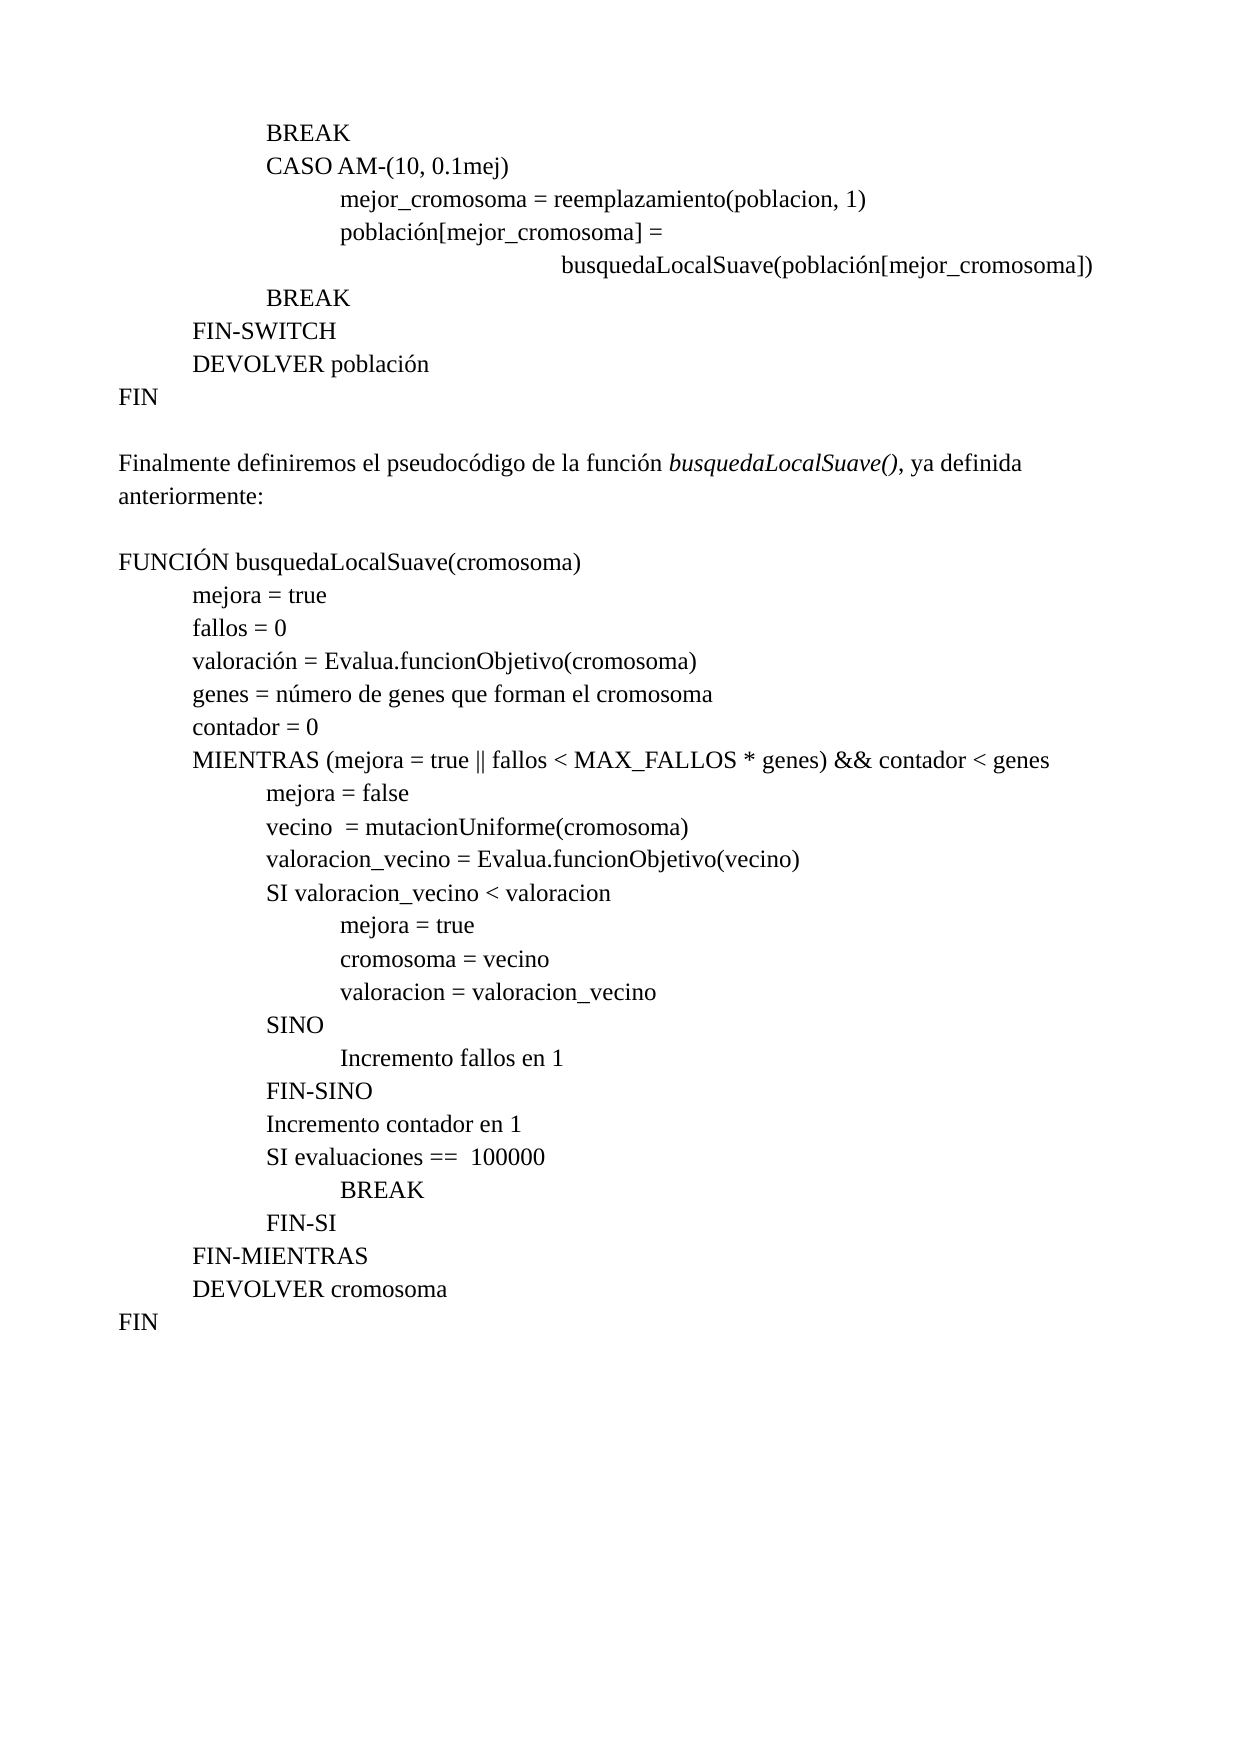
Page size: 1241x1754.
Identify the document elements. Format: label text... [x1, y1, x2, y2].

text SINO [118, 1010, 1122, 1038]
text BREAK [118, 283, 1122, 312]
text Finalmente definiremos el pseudocódigo de la función busquedaLocalSuave(), ya definida anteriormente: [118, 448, 1122, 510]
text DEVOLVER cromosoma [118, 1274, 1122, 1303]
text FIN-SI [118, 1208, 1122, 1237]
text DEVOLVER población [118, 349, 1122, 378]
text FIN-SWITCH [118, 316, 1122, 345]
text BREAK [118, 118, 1122, 147]
text FUNCIÓN busquedaLocalSuave(cromosoma) [118, 547, 1122, 576]
text contador = 0 [118, 712, 1122, 741]
text mejora = true [118, 911, 1122, 939]
text fallos = 0 [118, 613, 1122, 642]
text BREAK [118, 1175, 1122, 1203]
text mejora = true [118, 580, 1122, 609]
text FIN [118, 1307, 1122, 1336]
text FIN [118, 382, 1122, 411]
text MIENTRAS (mejora = true || fallos < MAX_FALLOS * genes) && contador < genes [118, 746, 1122, 774]
text Incremento fallos en 1 [118, 1043, 1122, 1071]
text SI valoracion_vecino < valoracion [118, 878, 1122, 906]
text genes = número de genes que forman el cromosoma [118, 679, 1122, 708]
text mejor_cromosoma = reemplazamiento(poblacion, 1) [118, 184, 1122, 213]
text cromosoma = vecino [118, 944, 1122, 972]
text valoracion_vecino = Evalua.funcionObjetivo(vecino) [118, 844, 1122, 873]
text Incremento contador en 1 [118, 1109, 1122, 1137]
text SI evaluaciones == 100000 [118, 1142, 1122, 1171]
text FIN-MIENTRAS [118, 1241, 1122, 1269]
text FIN-SINO [118, 1076, 1122, 1104]
text población[mejor_cromosoma] = busquedaLocalSuave(población[mejor_cromosoma]) [118, 217, 1122, 279]
text valoración = Evalua.funcionObjetivo(cromosoma) [118, 646, 1122, 675]
text mejora = false [118, 778, 1122, 807]
text CASO AM-(10, 0.1mej) [118, 151, 1122, 180]
text vecino = mutacionUniforme(cromosoma) [118, 812, 1122, 840]
text valoracion = valoracion_vecino [118, 977, 1122, 1005]
